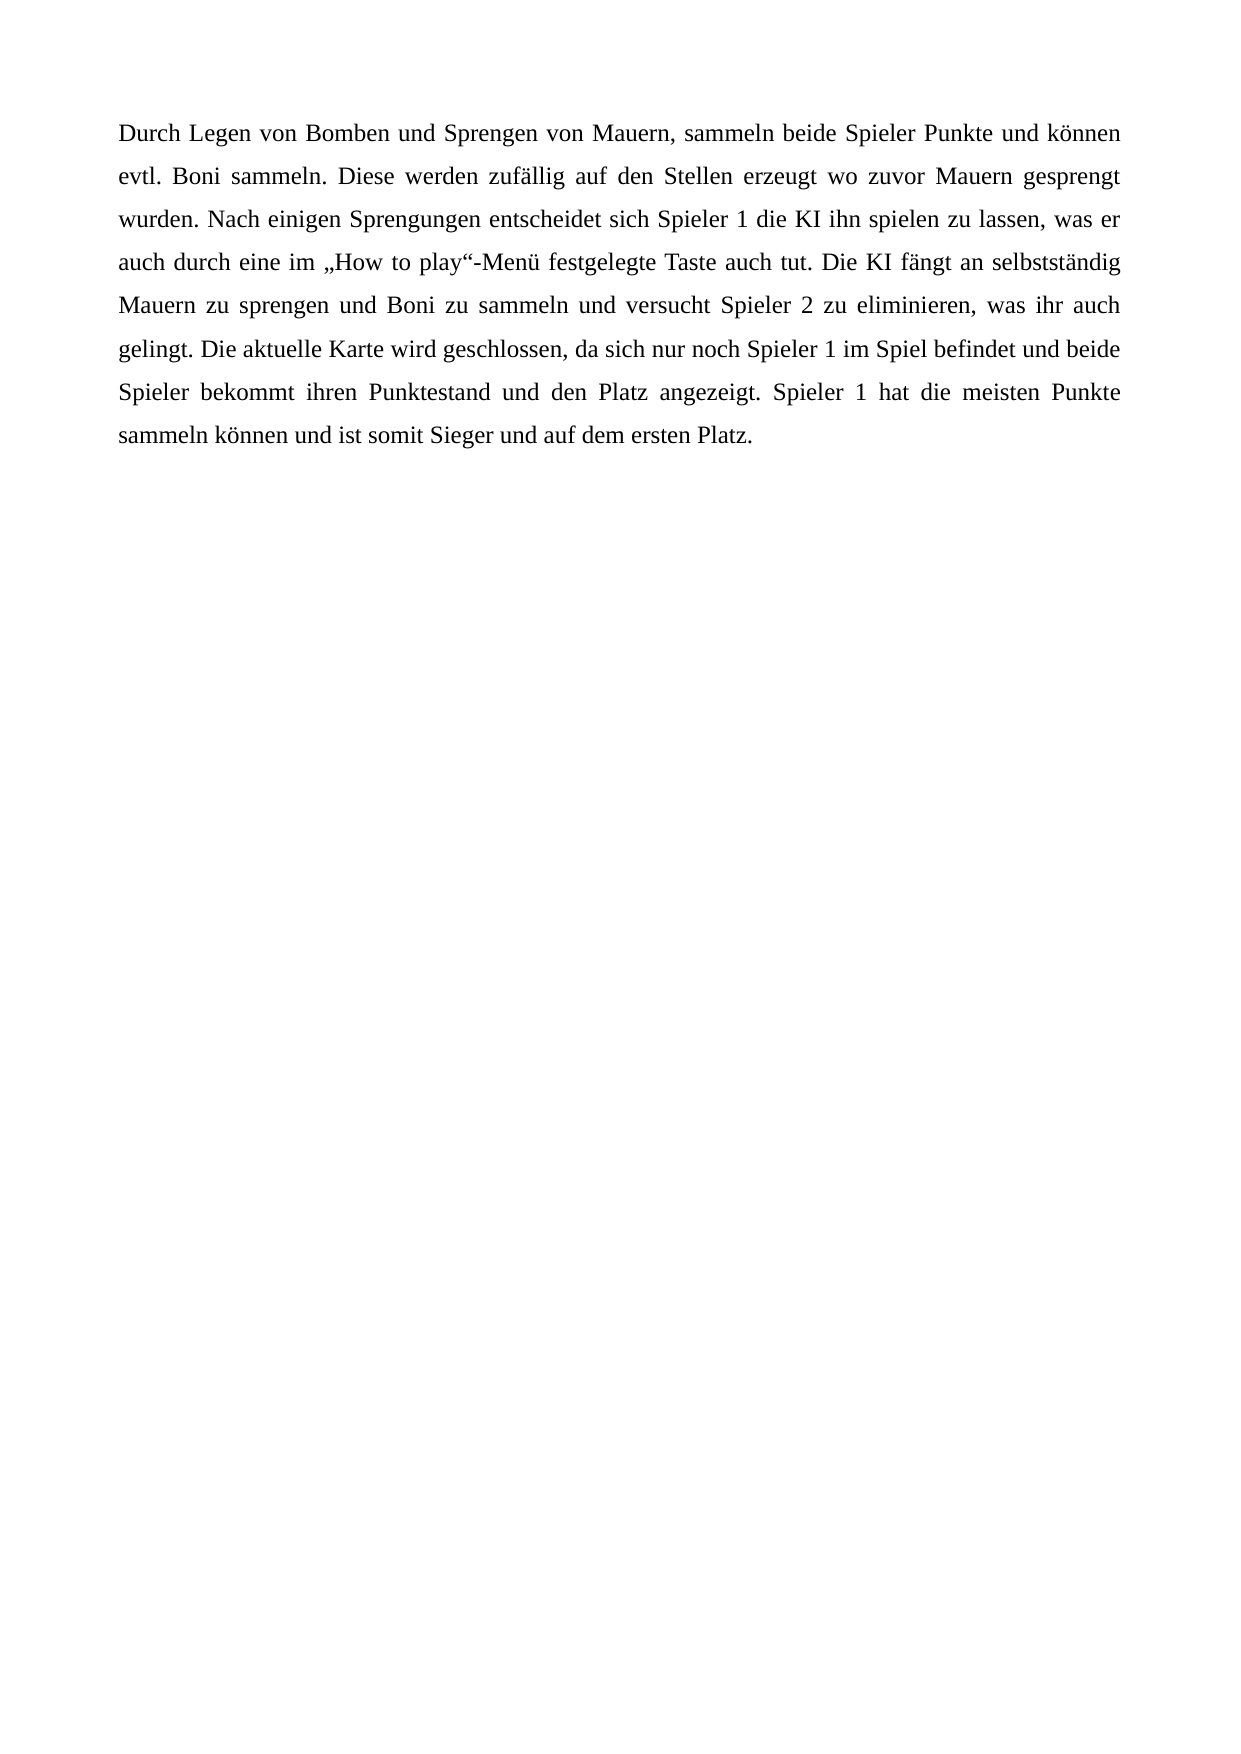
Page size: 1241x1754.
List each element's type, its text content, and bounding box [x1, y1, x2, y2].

text Durch Legen von Bomben und Sprengen von Mauern, sammeln beide Spieler Punkte und können evtl. Boni sammeln. Diese werden zufällig auf den Stellen erzeugt wo zuvor Mauern gesprengt wurden. Nach einigen Sprengungen entscheidet sich Spieler 1 die KI ihn spielen zu lassen, was er auch durch eine im „How to play“-Menü festgelegte Taste auch tut. Die KI fängt an selbstständig Mauern zu sprengen und Boni zu sammeln und versucht Spieler 2 zu eliminieren, was ihr auch gelingt. Die aktuelle Karte wird geschlossen, da sich nur noch Spieler 1 im Spiel befindet und beide Spieler bekommt ihren Punktestand und den Platz angezeigt. Spieler 1 hat die meisten Punkte sammeln können und ist somit Sieger und auf dem ersten Platz. [118, 118, 1122, 449]
